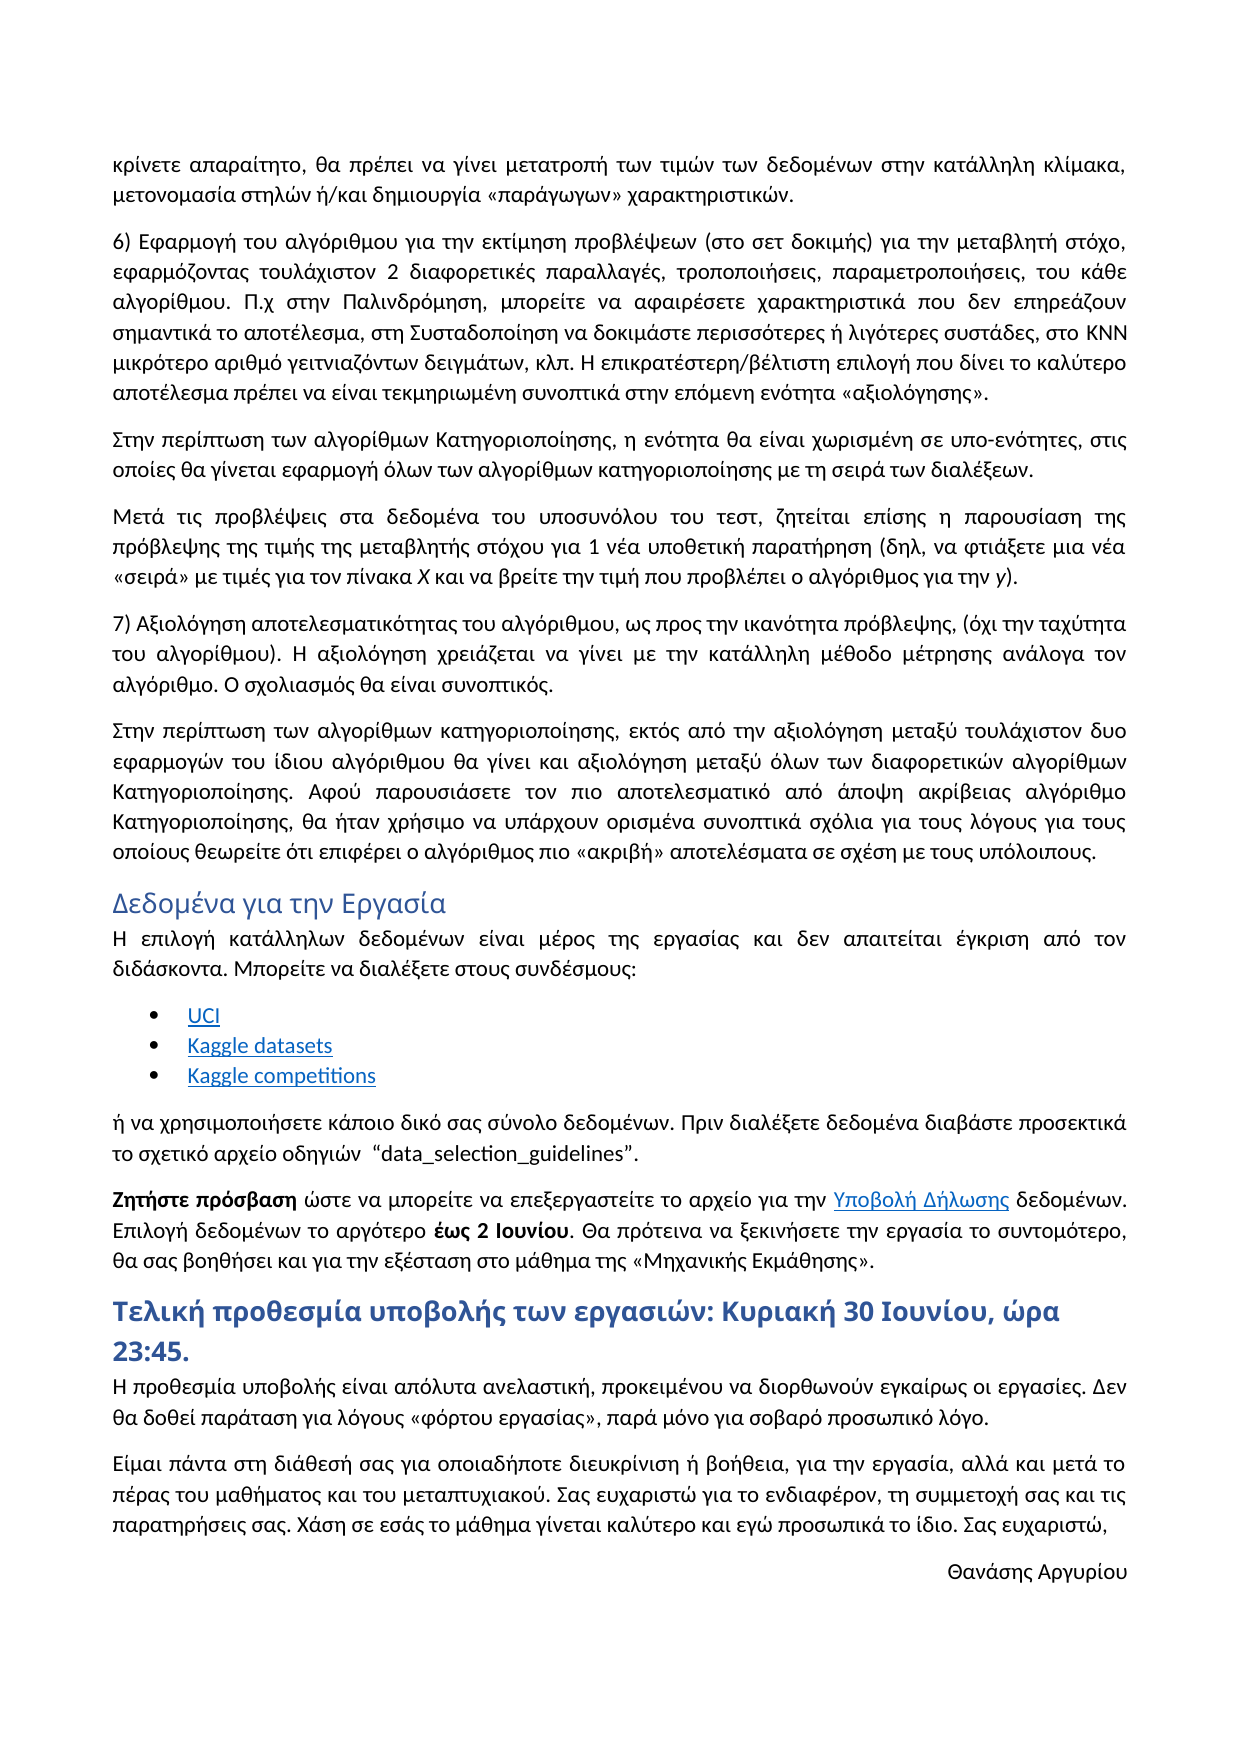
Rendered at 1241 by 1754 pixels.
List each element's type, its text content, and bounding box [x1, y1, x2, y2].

text Είμαι πάντα στη διάθεσή σας για οποιαδήποτε διευκρίνιση ή βοήθεια, για την εργασία, αλλά και μετά το πέρας του μαθήματος και του μεταπτυχιακού. Σας ευχαριστώ για το ενδιαφέρον, τη συμμετοχή σας και τις παρατηρήσεις σας. Χάση σε εσάς το μάθημα γίνεται καλύτερο και εγώ προσωπικά το ίδιο. Σας ευχαριστώ, [112, 1449, 1128, 1538]
text Θανάσης Αργυρίου [112, 1557, 1128, 1585]
list Kaggle competitions [150, 1062, 1128, 1090]
subtitle Δεδομένα για την Εργασία [112, 884, 1128, 921]
text Στην περίπτωση των αλγορίθμων Κατηγοριοποίησης, η ενότητα θα είναι χωρισμένη σε υπο-ενότητες, στις οποίες θα γίνεται εφαρμογή όλων των αλγορίθμων κατηγοριοποίησης με τη σειρά των διαλέξεων. [112, 425, 1128, 483]
text Μετά τις προβλέψεις στα δεδομένα του υποσυνόλου του τεστ, ζητείται επίσης η παρουσίαση της πρόβλεψης της τιμής της μεταβλητής στόχου για 1 νέα υποθετική παρατήρηση (δηλ, να φτιάξετε μια νέα «σειρά» με τιμές για τον πίνακα Χ και να βρείτε την τιμή που προβλέπει ο αλγόριθμος για την y). [112, 502, 1128, 591]
text 6) Εφαρμογή του αλγόριθμου για την εκτίμηση προβλέψεων (στο σετ δοκιμής) για την μεταβλητή στόχο, εφαρμόζοντας τουλάχιστον 2 διαφορετικές παραλλαγές, τροποποιήσεις, παραμετροποιήσεις, του κάθε αλγορίθμου. Π.χ στην Παλινδρόμηση, μπορείτε να αφαιρέσετε χαρακτηριστικά που δεν επηρεάζουν σημαντικά το αποτέλεσμα, στη Συσταδοποίηση να δοκιμάστε περισσότερες ή λιγότερες συστάδες, στο KNN μικρότερο αριθμό γειτνιαζόντων δειγμάτων, κλπ. Η επικρατέστερη/βέλτιστη επιλογή που δίνει το καλύτερο αποτέλεσμα πρέπει να είναι τεκμηριωμένη συνοπτικά στην επόμενη ενότητα «αξιολόγησης». [112, 227, 1128, 406]
text κρίνετε απαραίτητο, θα πρέπει να γίνει μετατροπή των τιμών των δεδομένων στην κατάλληλη κλίμακα, μετονομασία στηλών ή/και δημιουργία «παράγωγων» χαρακτηριστικών. [112, 150, 1128, 208]
text Ζητήστε πρόσβαση ώστε να μπορείτε να επεξεργαστείτε το αρχείο για την Υποβολή Δήλωσης δεδομένων. Επιλογή δεδομένων το αργότερο έως 2 Ιουνίου. Θα πρότεινα να ξεκινήσετε την εργασία το συντομότερο, θα σας βοηθήσει και για την εξέσταση στο μάθημα της «Μηχανικής Εκμάθησης». [112, 1186, 1128, 1274]
text ή να χρησιμοποιήσετε κάποιο δικό σας σύνολο δεδομένων. Πριν διαλέξετε δεδομένα διαβάστε προσεκτικά το σχετικό αρχείο οδηγιών “data_selection_guidelines”. [112, 1108, 1128, 1167]
subtitle Τελική προθεσμία υποβολής των εργασιών: Κυριακή 30 Ιουνίου, ώρα 23:45. [112, 1293, 1128, 1369]
list Kaggle datasets [150, 1031, 1128, 1059]
list UCI [150, 1001, 1128, 1029]
text Στην περίπτωση των αλγορίθμων κατηγοριοποίησης, εκτός από την αξιολόγηση μεταξύ τουλάχιστον δυο εφαρμογών του ίδιου αλγόριθμου θα γίνει και αξιολόγηση μεταξύ όλων των διαφορετικών αλγορίθμων Κατηγοριοποίησης. Αφού παρουσιάσετε τον πιο αποτελεσματικό από άποψη ακρίβειας αλγόριθμο Κατηγοριοποίησης, θα ήταν χρήσιμο να υπάρχουν ορισμένα συνοπτικά σχόλια για τους λόγους για τους οποίους θεωρείτε ότι επιφέρει ο αλγόριθμος πιο «ακριβή» αποτελέσματα σε σχέση με τους υπόλοιπους. [112, 717, 1128, 866]
text Η προθεσμία υποβολής είναι απόλυτα ανελαστική, προκειμένου να διορθωνούν εγκαίρως οι εργασίες. Δεν θα δοθεί παράταση για λόγους «φόρτου εργασίας», παρά μόνο για σοβαρό προσωπικό λόγο. [112, 1372, 1128, 1431]
text Η επιλογή κατάλληλων δεδομένων είναι μέρος της εργασίας και δεν απαιτείται έγκριση από τον διδάσκοντα. Μπορείτε να διαλέξετε στους συνδέσμους: [112, 924, 1128, 982]
text 7) Αξιολόγηση αποτελεσματικότητας του αλγόριθμου, ως προς την ικανότητα πρόβλεψης, (όχι την ταχύτητα του αλγορίθμου). Η αξιολόγηση χρειάζεται να γίνει με την κατάλληλη μέθοδο μέτρησης ανάλογα τον αλγόριθμο. Ο σχολιασμός θα είναι συνοπτικός. [112, 609, 1128, 698]
